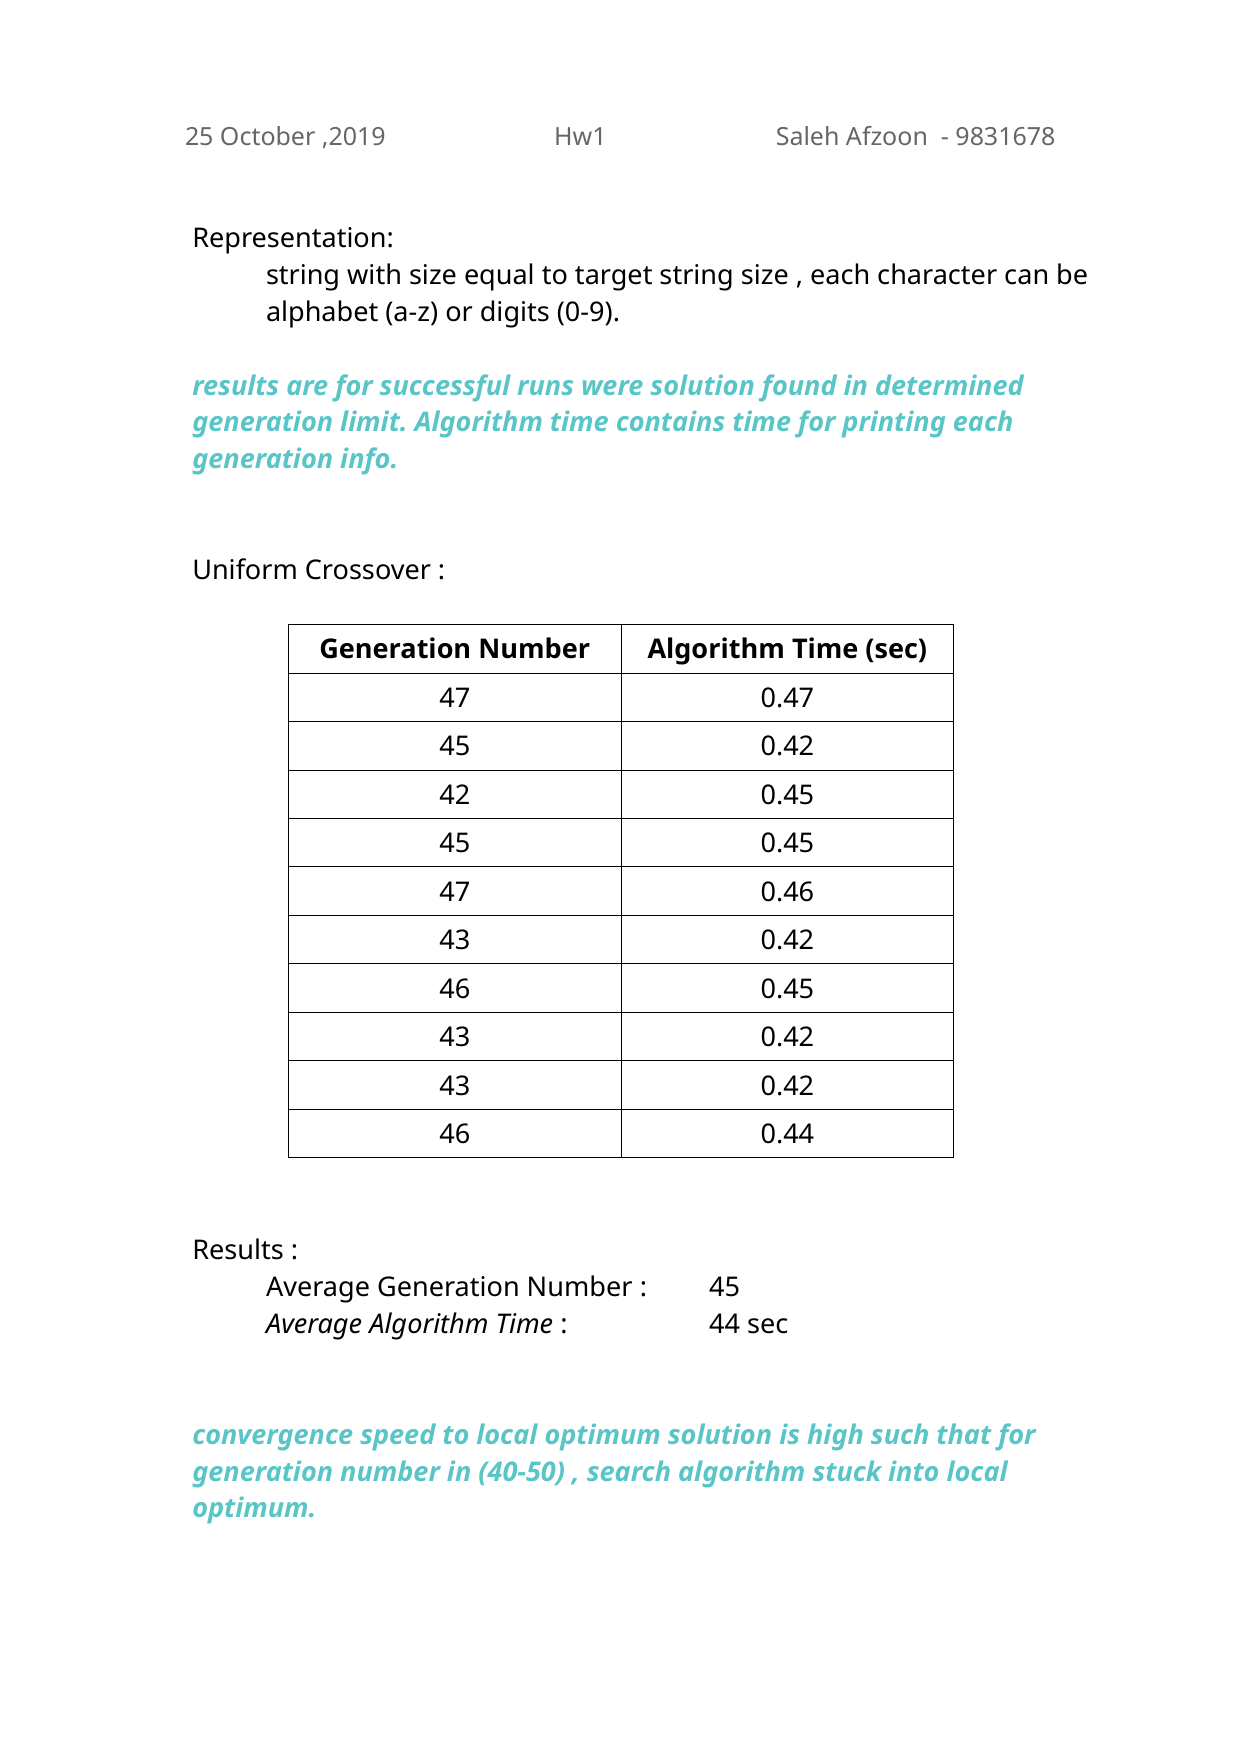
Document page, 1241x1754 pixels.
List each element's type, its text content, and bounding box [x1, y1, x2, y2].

text Uniform Crossover : [118, 550, 1122, 587]
table_cell 43 [289, 1013, 621, 1060]
text Representation: [118, 218, 1122, 255]
table_cell 0.45 [622, 964, 953, 1012]
table_cell 0.45 [622, 819, 953, 866]
table_cell 45 [289, 819, 621, 866]
table_header Generation Number [289, 625, 621, 673]
table_cell 43 [289, 916, 621, 963]
text Results : [118, 1231, 1122, 1268]
table_cell 0.45 [622, 771, 953, 818]
text convergence speed to local optimum solution is high such that for generation number in (40-50) , search algorithm stuck into local optimum. [118, 1415, 1122, 1526]
table_cell 0.42 [622, 916, 953, 963]
table_cell 0.42 [622, 1013, 953, 1060]
text string with size equal to target string size , each character can be alphabet (a-z) or digits (0-9). [118, 255, 1122, 329]
table_cell 0.42 [622, 1061, 953, 1108]
text Average Algorithm Time : 44 sec [118, 1304, 1122, 1341]
table_cell 0.47 [622, 674, 953, 721]
table_cell 0.42 [622, 722, 953, 769]
table_cell 0.44 [622, 1110, 953, 1157]
table_cell 42 [289, 771, 621, 818]
text Average Generation Number : 45 [118, 1268, 1122, 1304]
table_header Algorithm Time (sec) [622, 625, 953, 673]
table_cell 47 [289, 674, 621, 721]
table_cell 46 [289, 1110, 621, 1157]
table_cell 43 [289, 1061, 621, 1108]
text results are for successful runs were solution found in determined generation limit. Algorithm time contains time for printing each generation info. [118, 366, 1122, 477]
table_cell 0.46 [622, 867, 953, 915]
table_cell 46 [289, 964, 621, 1012]
table_cell 47 [289, 867, 621, 915]
table_cell 45 [289, 722, 621, 769]
